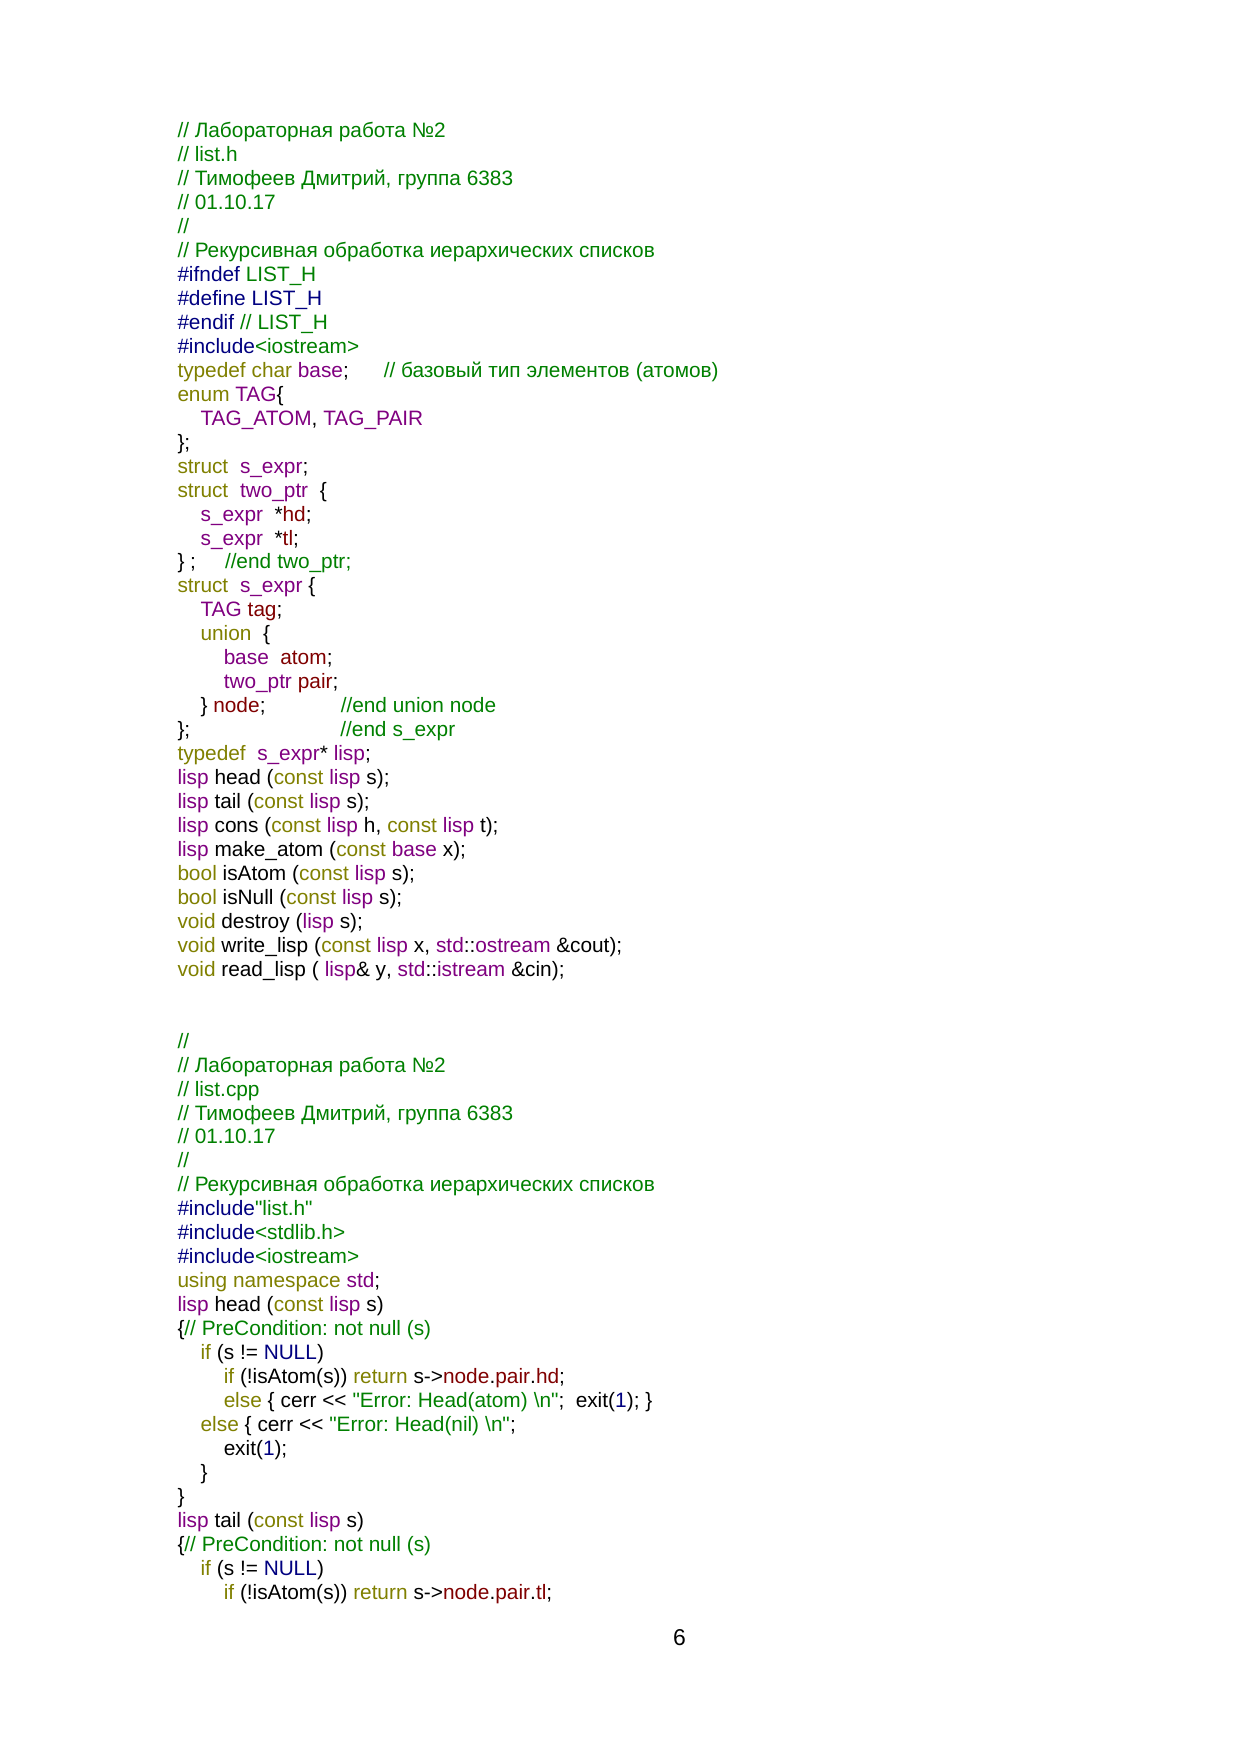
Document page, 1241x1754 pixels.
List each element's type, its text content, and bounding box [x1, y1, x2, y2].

text // Тимофеев Дмитрий, группа 6383 [177, 166, 1181, 190]
text struct two_ptr { [177, 477, 1181, 501]
text } ; //end two_ptr; [177, 549, 1181, 573]
text // Лабораторная работа №2 [177, 1052, 1181, 1076]
text struct s_expr { [177, 573, 1181, 597]
text #include<iostream> [177, 1244, 1181, 1268]
text }; [177, 429, 1181, 453]
text }; //end s_expr [177, 717, 1181, 741]
text #ifndef LIST_H [177, 262, 1181, 286]
text s_expr *hd; [177, 501, 1181, 525]
text union { [177, 621, 1181, 645]
text {// PreCondition: not null (s) [177, 1316, 1181, 1340]
text lisp tail (const lisp s) [177, 1508, 1181, 1532]
text void read_lisp ( lisp& y, std::istream &cin); [177, 957, 1181, 981]
text lisp make_atom (const base x); [177, 837, 1181, 861]
text // Тимофеев Дмитрий, группа 6383 [177, 1100, 1181, 1124]
text #define LIST_H [177, 286, 1181, 310]
text lisp head (const lisp s) [177, 1292, 1181, 1316]
text else { cerr << "Error: Head(atom) \n"; exit(1); } [177, 1388, 1181, 1412]
text if (!isAtom(s)) return s->node.pair.tl; [177, 1579, 1181, 1603]
text bool isNull (const lisp s); [177, 885, 1181, 909]
text // Рекурсивная обработка иерархических списков [177, 238, 1181, 262]
text #include<iostream> [177, 334, 1181, 358]
text exit(1); [177, 1436, 1181, 1460]
text } [177, 1460, 1181, 1484]
text enum TAG{ [177, 382, 1181, 406]
text // Лабораторная работа №2 [177, 118, 1181, 142]
text bool isAtom (const lisp s); [177, 861, 1181, 885]
text {// PreCondition: not null (s) [177, 1532, 1181, 1556]
text using namespace std; [177, 1268, 1181, 1292]
text } [177, 1484, 1181, 1508]
text #include<stdlib.h> [177, 1220, 1181, 1244]
text // Рекурсивная обработка иерархических списков [177, 1172, 1181, 1196]
text if (!isAtom(s)) return s->node.pair.hd; [177, 1364, 1181, 1388]
text lisp head (const lisp s); [177, 765, 1181, 789]
text // [177, 1028, 1181, 1052]
text struct s_expr; [177, 453, 1181, 477]
text s_expr *tl; [177, 525, 1181, 549]
text } node; //end union node [177, 693, 1181, 717]
text lisp cons (const lisp h, const lisp t); [177, 813, 1181, 837]
text TAG tag; [177, 597, 1181, 621]
text if (s != NULL) [177, 1340, 1181, 1364]
text base atom; [177, 645, 1181, 669]
text two_ptr pair; [177, 669, 1181, 693]
text #include"list.h" [177, 1196, 1181, 1220]
text // list.cpp [177, 1076, 1181, 1100]
text // 01.10.17 [177, 1124, 1181, 1148]
text lisp tail (const lisp s); [177, 789, 1181, 813]
text TAG_ATOM, TAG_PAIR [177, 406, 1181, 429]
text void write_lisp (const lisp x, std::ostream &cout); [177, 933, 1181, 957]
text void destroy (lisp s); [177, 909, 1181, 933]
text // [177, 1148, 1181, 1172]
text typedef char base; // базовый тип элементов (атомов) [177, 358, 1181, 382]
text // list.h [177, 142, 1181, 166]
text if (s != NULL) [177, 1556, 1181, 1579]
text else { cerr << "Error: Head(nil) \n"; [177, 1412, 1181, 1436]
text #endif // LIST_H [177, 310, 1181, 334]
text // [177, 214, 1181, 238]
text // 01.10.17 [177, 190, 1181, 214]
text typedef s_expr* lisp; [177, 741, 1181, 765]
